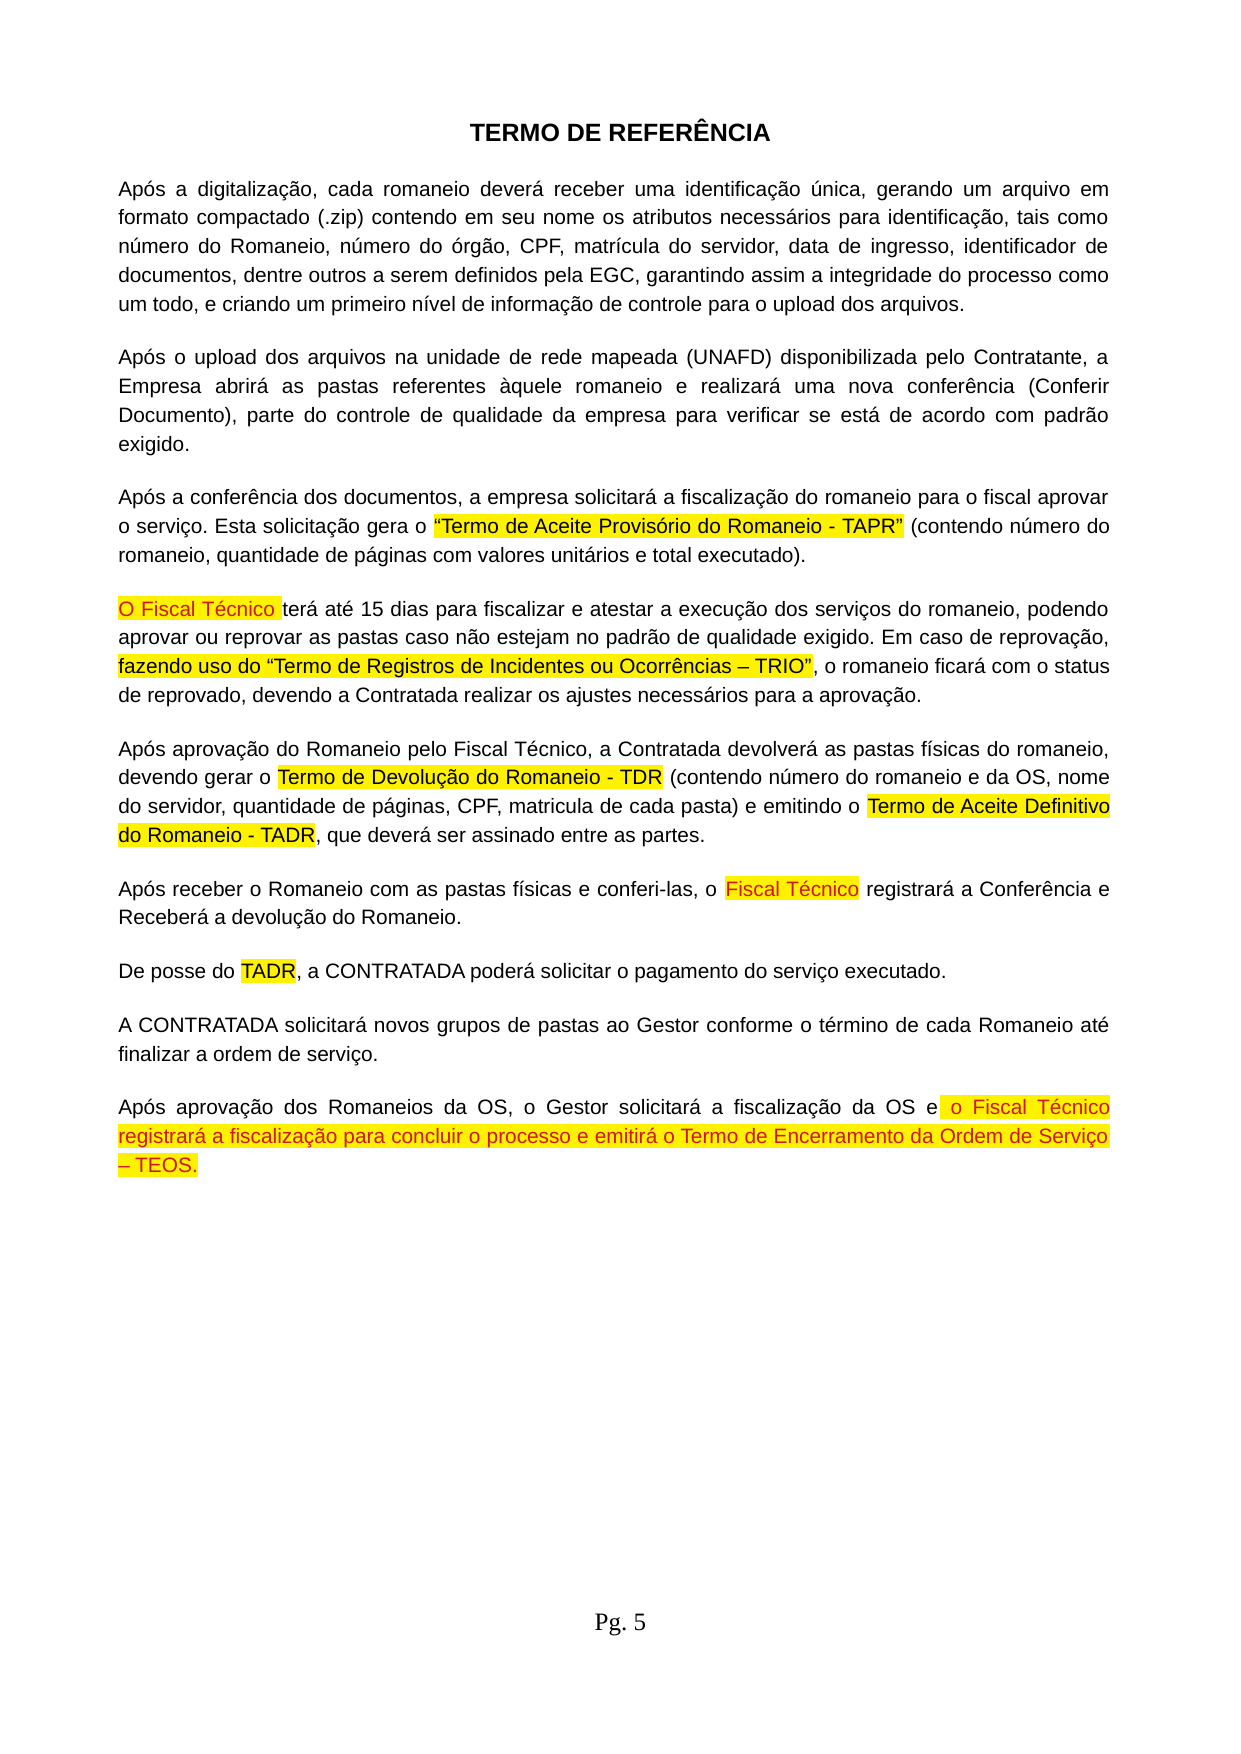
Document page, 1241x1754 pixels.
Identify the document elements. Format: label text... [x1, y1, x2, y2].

text Após o upload dos arquivos na unidade de rede mapeada (UNAFD) disponibilizada pelo Contratante, a Empresa abrirá as pastas referentes àquele romaneio e realizará uma nova conferência (Conferir Documento), parte do controle de qualidade da empresa para verificar se está de acordo com padrão exigido. [118, 345, 1110, 455]
text O Fiscal Técnico terá até 15 dias para fiscalizar e atestar a execução dos serviços do romaneio, podendo aprovar ou reprovar as pastas caso não estejam no padrão de qualidade exigido. Em caso de reprovação, fazendo uso do “Termo de Registros de Incidentes ou Ocorrências – TRIO”, o romaneio ficará com o status de reprovado, devendo a Contratada realizar os ajustes necessários para a aprovação. [118, 596, 1110, 707]
text A CONTRATADA solicitará novos grupos de pastas ao Gestor conforme o término de cada Romaneio até finalizar a ordem de serviço. [118, 1013, 1110, 1065]
text Após aprovação dos Romaneios da OS, o Gestor solicitará a fiscalização da OS e o Fiscal Técnico registrará a fiscalização para concluir o processo e emitirá o Termo de Encerramento da Ordem de Serviço – TEOS. [118, 1095, 1110, 1177]
text Após a digitalização, cada romaneio deverá receber uma identificação única, gerando um arquivo em formato compactado (.zip) contendo em seu nome os atributos necessários para identificação, tais como número do Romaneio, número do órgão, CPF, matrícula do servidor, data de ingresso, identificador de documentos, dentre outros a serem definidos pela EGC, garantindo assim a integridade do processo como um todo, e criando um primeiro nível de informação de controle para o upload dos arquivos. [118, 176, 1110, 315]
text De posse do TADR, a CONTRATADA poderá solicitar o pagamento do serviço executado. [118, 959, 1110, 983]
text Após receber o Romaneio com as pastas físicas e conferi-las, o Fiscal Técnico registrará a Conferência e Receberá a devolução do Romaneio. [118, 876, 1110, 929]
text Após aprovação do Romaneio pelo Fiscal Técnico, a Contratada devolverá as pastas físicas do romaneio, devendo gerar o Termo de Devolução do Romaneio - TDR (contendo número do romaneio e da OS, nome do servidor, quantidade de páginas, CPF, matricula de cada pasta) e emitindo o Termo de Aceite Definitivo do Romaneio - TADR, que deverá ser assinado entre as partes. [118, 736, 1110, 847]
text Após a conferência dos documentos, a empresa solicitará a fiscalização do romaneio para o fiscal aprovar o serviço. Esta solicitação gera o “Termo de Aceite Provisório do Romaneio - TAPR” (contendo número do romaneio, quantidade de páginas com valores unitários e total executado). [118, 485, 1110, 567]
